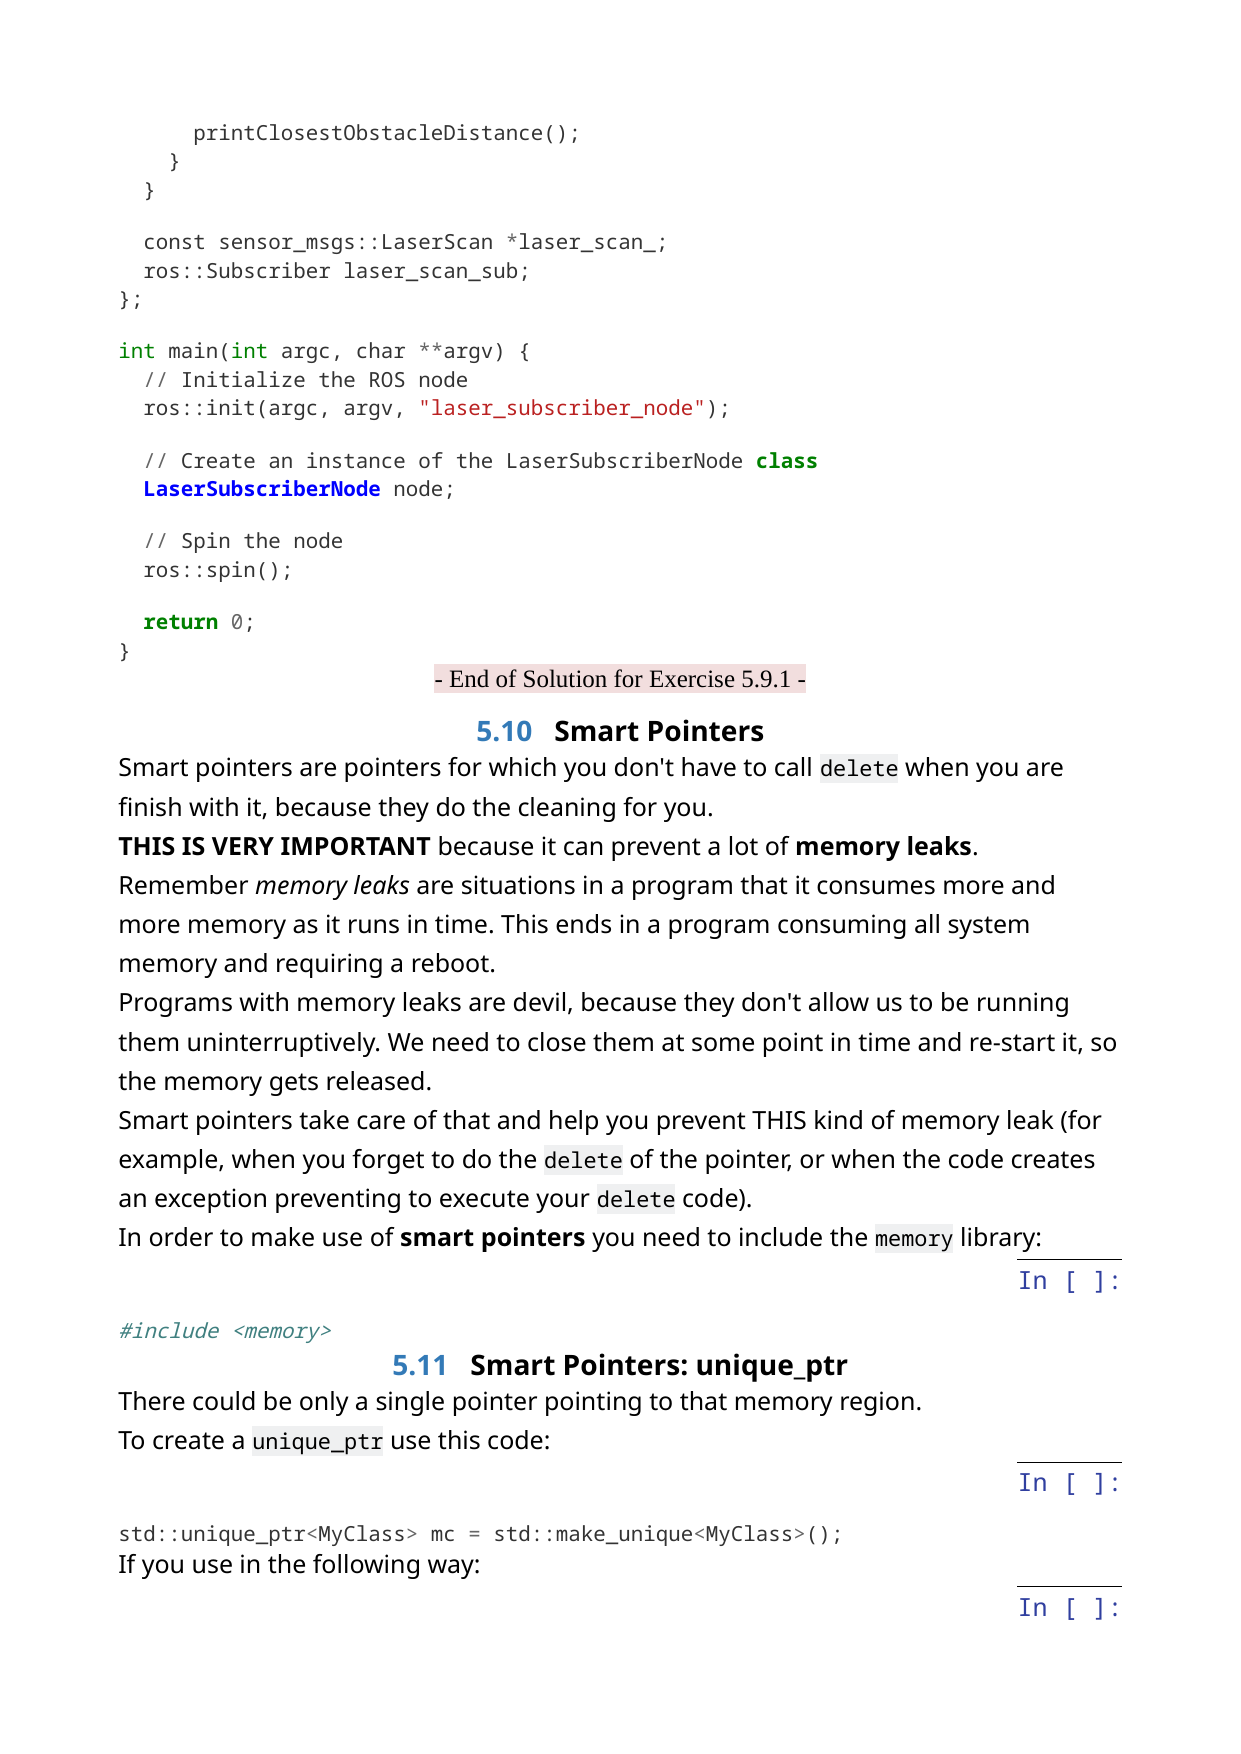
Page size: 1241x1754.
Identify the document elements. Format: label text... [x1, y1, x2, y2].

text } [118, 147, 1122, 175]
subtitle 5.11 Smart Pointers: unique_ptr [118, 1345, 1122, 1383]
text Smart pointers take care of that and help you prevent THIS kind of memory leak (for example, when you forget to do the delete of the pointer, or when the code creates an exception preventing to execute your delete code). [118, 1103, 1122, 1215]
text If you use in the following way: [118, 1547, 1122, 1581]
text THIS IS VERY IMPORTANT because it can prevent a lot of memory leaks. [118, 828, 1122, 862]
subtitle 5.10 Smart Pointers [118, 712, 1122, 750]
text int main(int argc, char **argv) { [118, 337, 1122, 365]
text In [ ]: [118, 1259, 1122, 1296]
text To create a unique_ptr use this code: [118, 1422, 1122, 1456]
text In order to make use of smart pointers you need to include the memory library: [118, 1220, 1122, 1254]
text Remember memory leaks are situations in a program that it consumes more and more memory as it runs in time. This ends in a program consuming all system memory and requiring a reboot. [118, 868, 1122, 980]
text // Spin the node [118, 526, 1122, 555]
text std::unique_ptr<MyClass> mc = std::make_unique<MyClass>(); [118, 1519, 1122, 1547]
text const sensor_msgs::LaserScan *laser_scan_; [118, 227, 1122, 256]
text printClosestObstacleDistance(); [118, 118, 1122, 147]
text LaserSubscriberNode node; [118, 474, 1122, 503]
text Smart pointers are pointers for which you don't have to call delete when you are finish with it, because they do the cleaning for you. [118, 750, 1122, 823]
text } [118, 636, 1122, 664]
text return 0; [118, 607, 1122, 636]
text // Initialize the ROS node [118, 365, 1122, 393]
text ros::init(argc, argv, "laser_subscriber_node"); [118, 393, 1122, 422]
text // Create an instance of the LaserSubscriberNode class [118, 446, 1122, 474]
text In [ ]: [118, 1462, 1122, 1499]
text - End of Solution for Exercise 5.9.1 - [118, 664, 1122, 693]
text ros::Subscriber laser_scan_sub; [118, 256, 1122, 284]
text ros::spin(); [118, 555, 1122, 583]
text Programs with memory leaks are devil, because they don't allow us to be running them uninterruptively. We need to close them at some point in time and re-start it, so the memory gets released. [118, 985, 1122, 1097]
text There could be only a single pointer pointing to that memory region. [118, 1383, 1122, 1417]
text #include <memory> [118, 1316, 1122, 1345]
text }; [118, 284, 1122, 313]
text } [118, 175, 1122, 204]
text In [ ]: [118, 1586, 1122, 1623]
